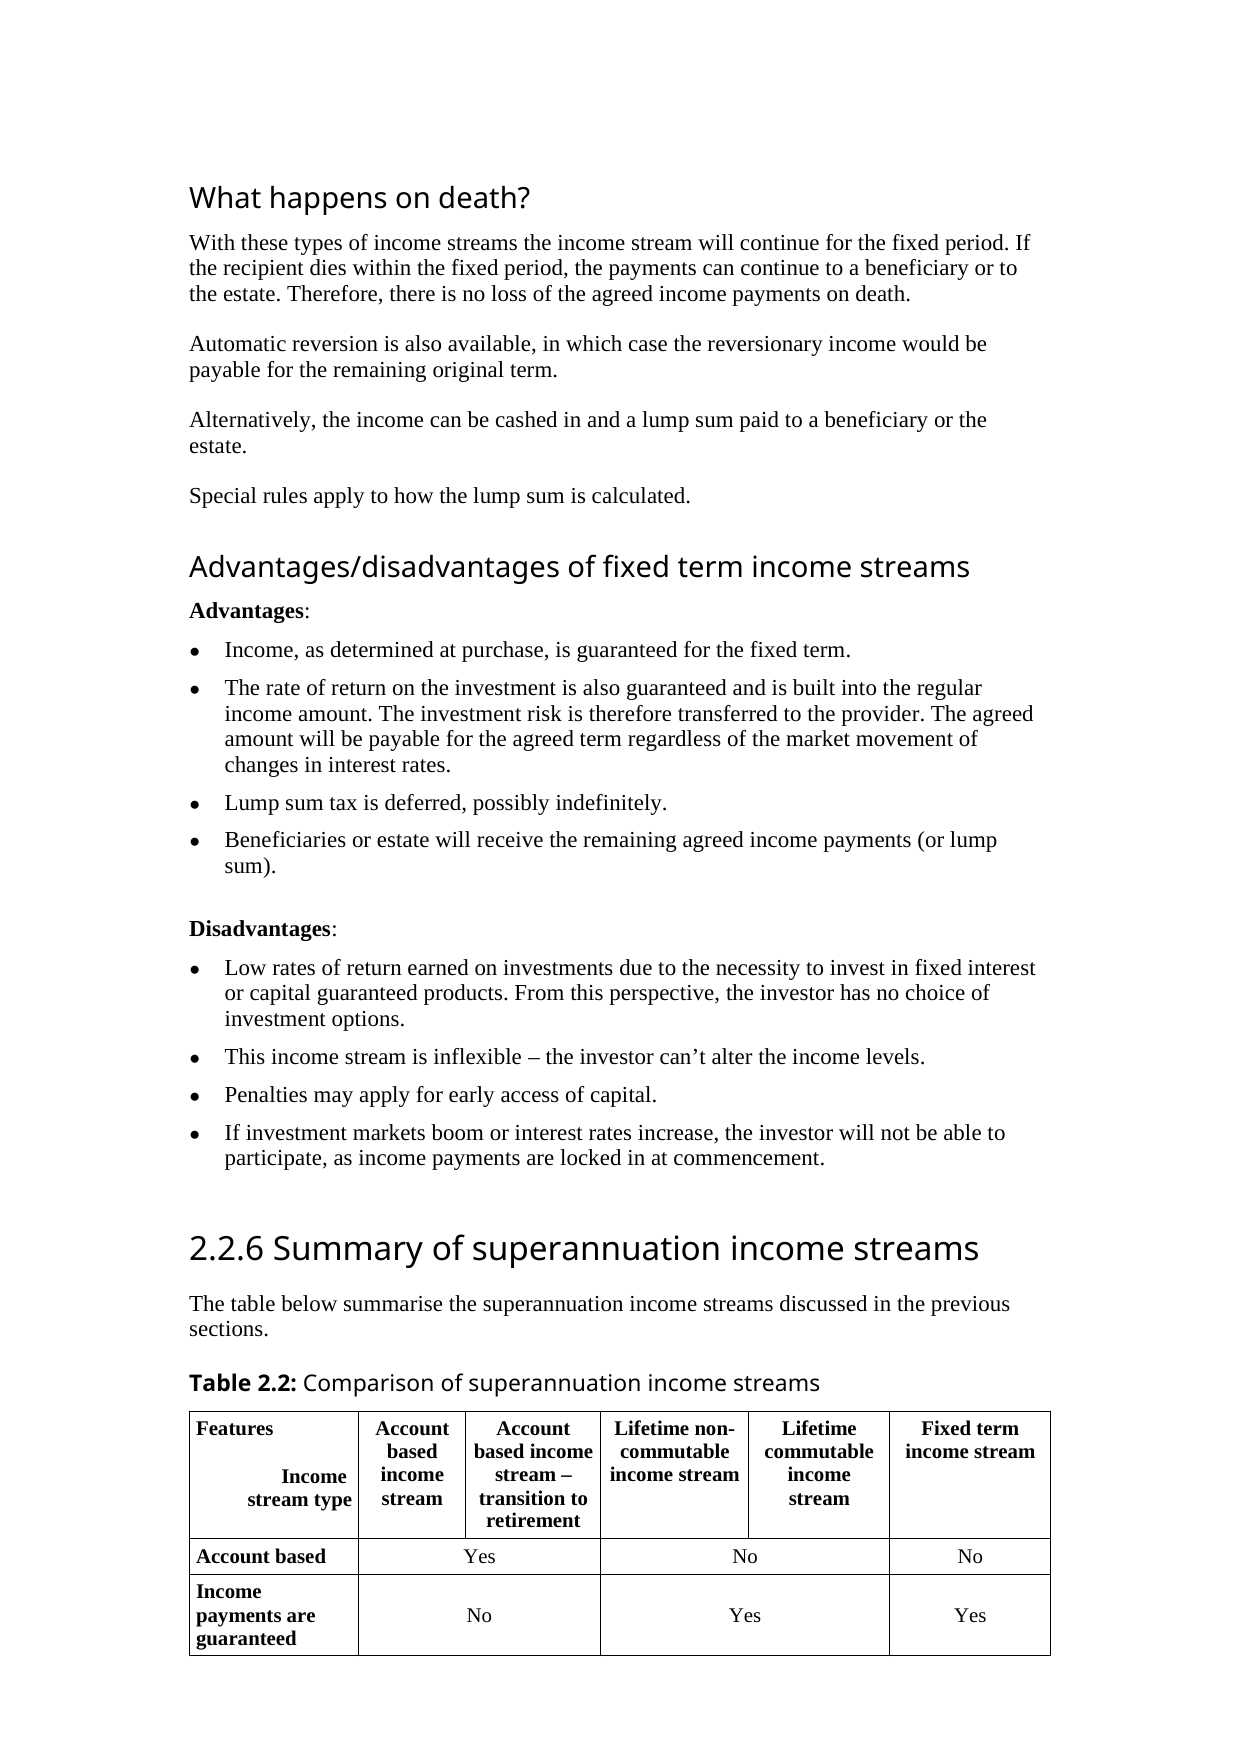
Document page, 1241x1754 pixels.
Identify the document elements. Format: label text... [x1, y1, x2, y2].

table_header Fixed term income stream [890, 1412, 1050, 1538]
table_cell No [601, 1539, 889, 1574]
text Alternatively, the income can be cashed in and a lump sum paid to a beneficiary or the estate. [189, 407, 1051, 458]
table_cell Account based [190, 1539, 358, 1574]
list Lump sum tax is deferred, possibly indefinitely. [189, 789, 1051, 815]
text With these types of income streams the income stream will continue for the fixed period. If the recipient dies within the fixed period, the payments can continue to a beneficiary or to the estate. Therefore, there is no loss of the agreed income payments on death. [189, 229, 1051, 306]
table_header Account based income stream – transition to retirement [466, 1412, 600, 1538]
text Table 2.2: Comparison of superannuation income streams [189, 1367, 1051, 1398]
text Advantages: [189, 598, 1051, 624]
text Special rules apply to how the lump sum is calculated. [189, 483, 1051, 509]
table_cell Yes [359, 1539, 600, 1574]
subtitle Summary of superannuation income streams [189, 1225, 1051, 1270]
list Beneficiaries or estate will receive the remaining agreed income payments (or lump sum). [189, 827, 1051, 904]
table_cell No [890, 1539, 1050, 1574]
list The rate of return on the investment is also guaranteed and is built into the regular income amount. The investment risk is therefore transferred to the provider. The agreed amount will be payable for the agreed term regardless of the market movement of changes in interest rates. [189, 675, 1051, 777]
table_cell Yes [601, 1575, 889, 1655]
table_header Lifetime non-commutable income stream [601, 1412, 748, 1538]
list This income stream is inflexible – the investor can’t alter the income levels. [189, 1044, 1051, 1069]
table_header Lifetime commutable income stream [749, 1412, 889, 1538]
text The table below summarise the superannuation income streams discussed in the previous sections. [189, 1291, 1051, 1342]
table_header Account based income stream [359, 1412, 465, 1538]
text Advantages/disadvantages of fixed term income streams [189, 546, 1051, 586]
table_cell No [359, 1575, 600, 1655]
text What happens on death? [189, 177, 1051, 217]
table_cell Income payments are guaranteed [190, 1575, 358, 1655]
list Penalties may apply for early access of capital. [189, 1082, 1051, 1107]
list If investment markets boom or interest rates increase, the investor will not be able to participate, as income payments are locked in at commencement. [189, 1119, 1051, 1171]
list Income, as determined at purchase, is guaranteed for the fixed term. [189, 637, 1051, 662]
table_header Features Income stream type [190, 1412, 358, 1538]
table_cell Yes [890, 1575, 1050, 1655]
list Low rates of return earned on investments due to the necessity to invest in fixed interest or capital guaranteed products. From this perspective, the investor has no choice of investment options. [189, 955, 1051, 1031]
text Disadvantages: [189, 916, 1051, 942]
text Automatic reversion is also available, in which case the reversionary income would be payable for the remaining original term. [189, 331, 1051, 382]
